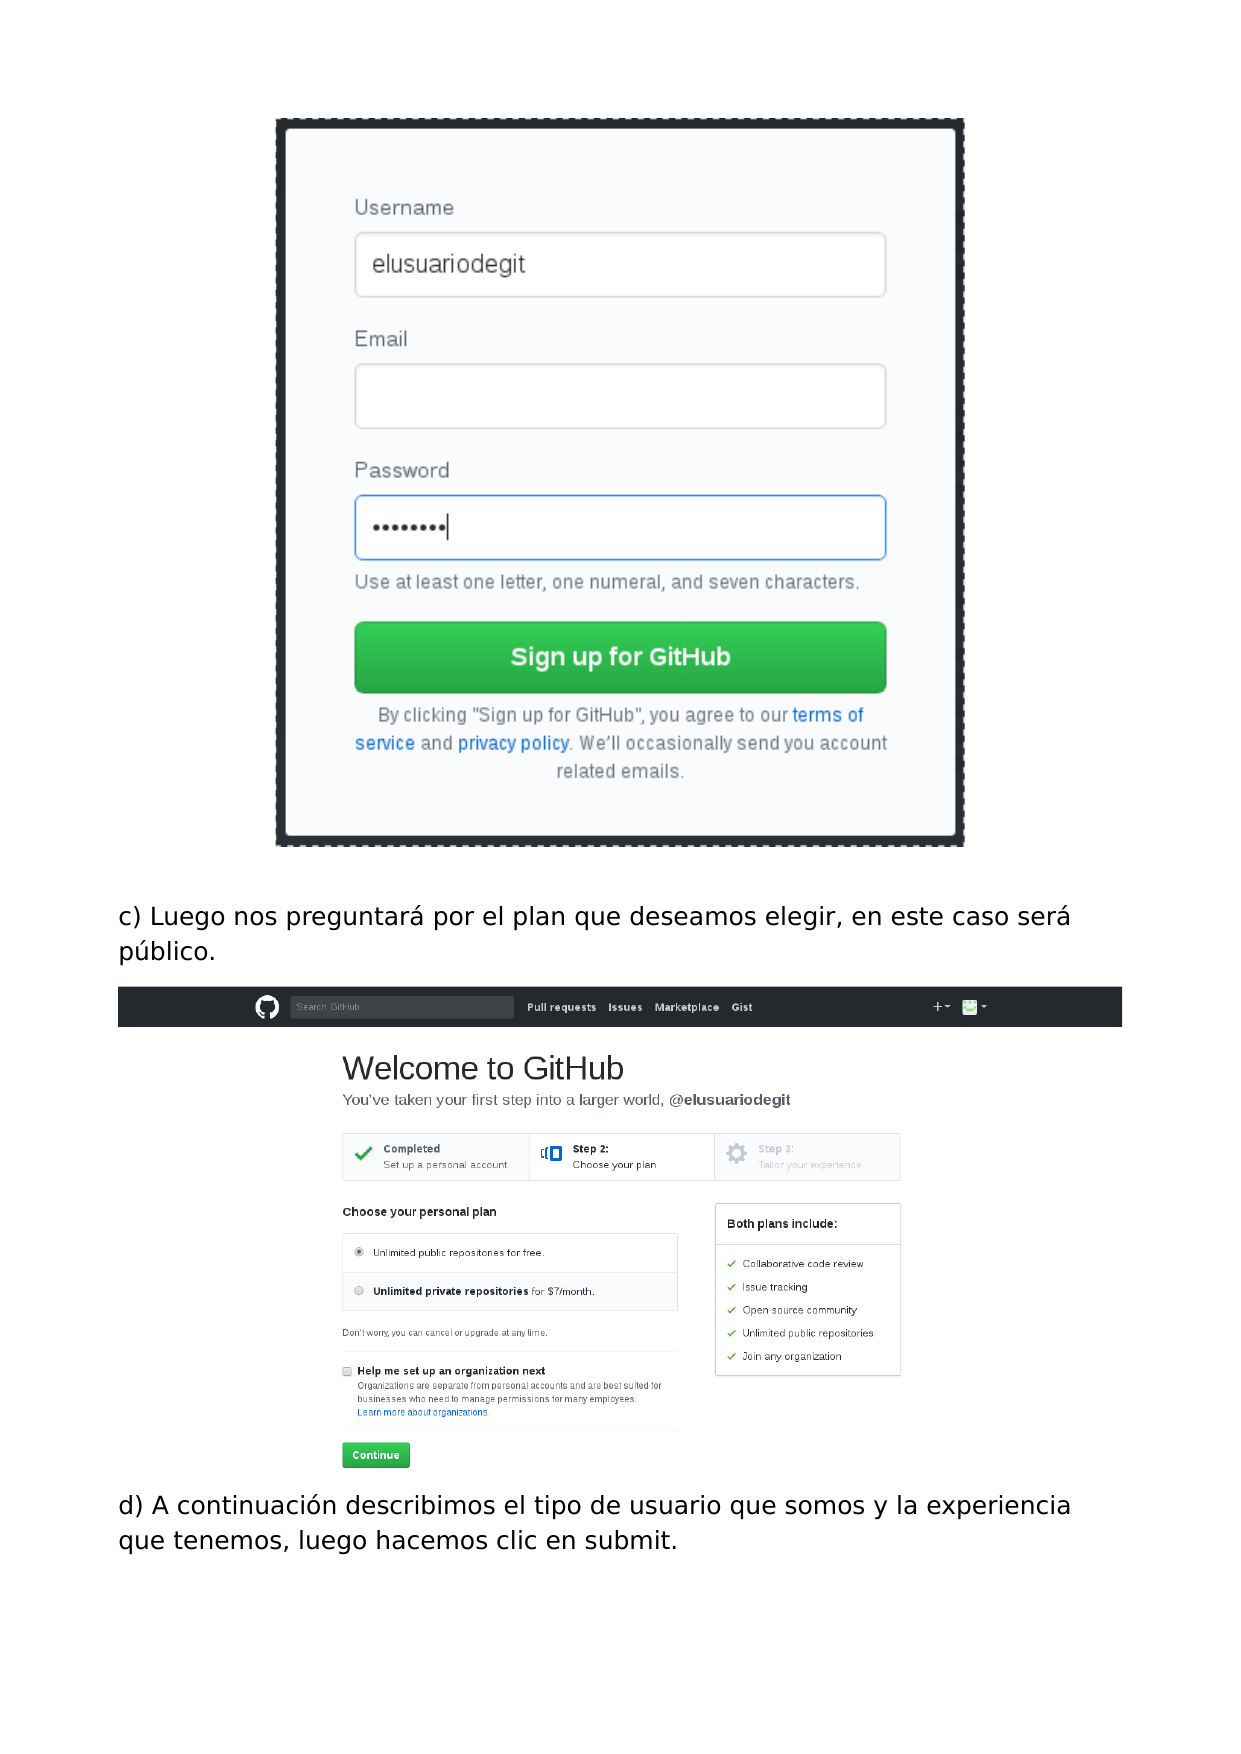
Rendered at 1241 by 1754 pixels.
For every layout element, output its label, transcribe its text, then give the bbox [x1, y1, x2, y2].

text d) A continuación describimos el tipo de usuario que somos y la experiencia que tenemos, luego hacemos clic en submit. [118, 1486, 1122, 1556]
text c) Luego nos preguntará por el plan que deseamos elegir, en este caso será público. [118, 902, 1122, 966]
picture [118, 986, 1123, 1486]
picture [275, 118, 965, 847]
